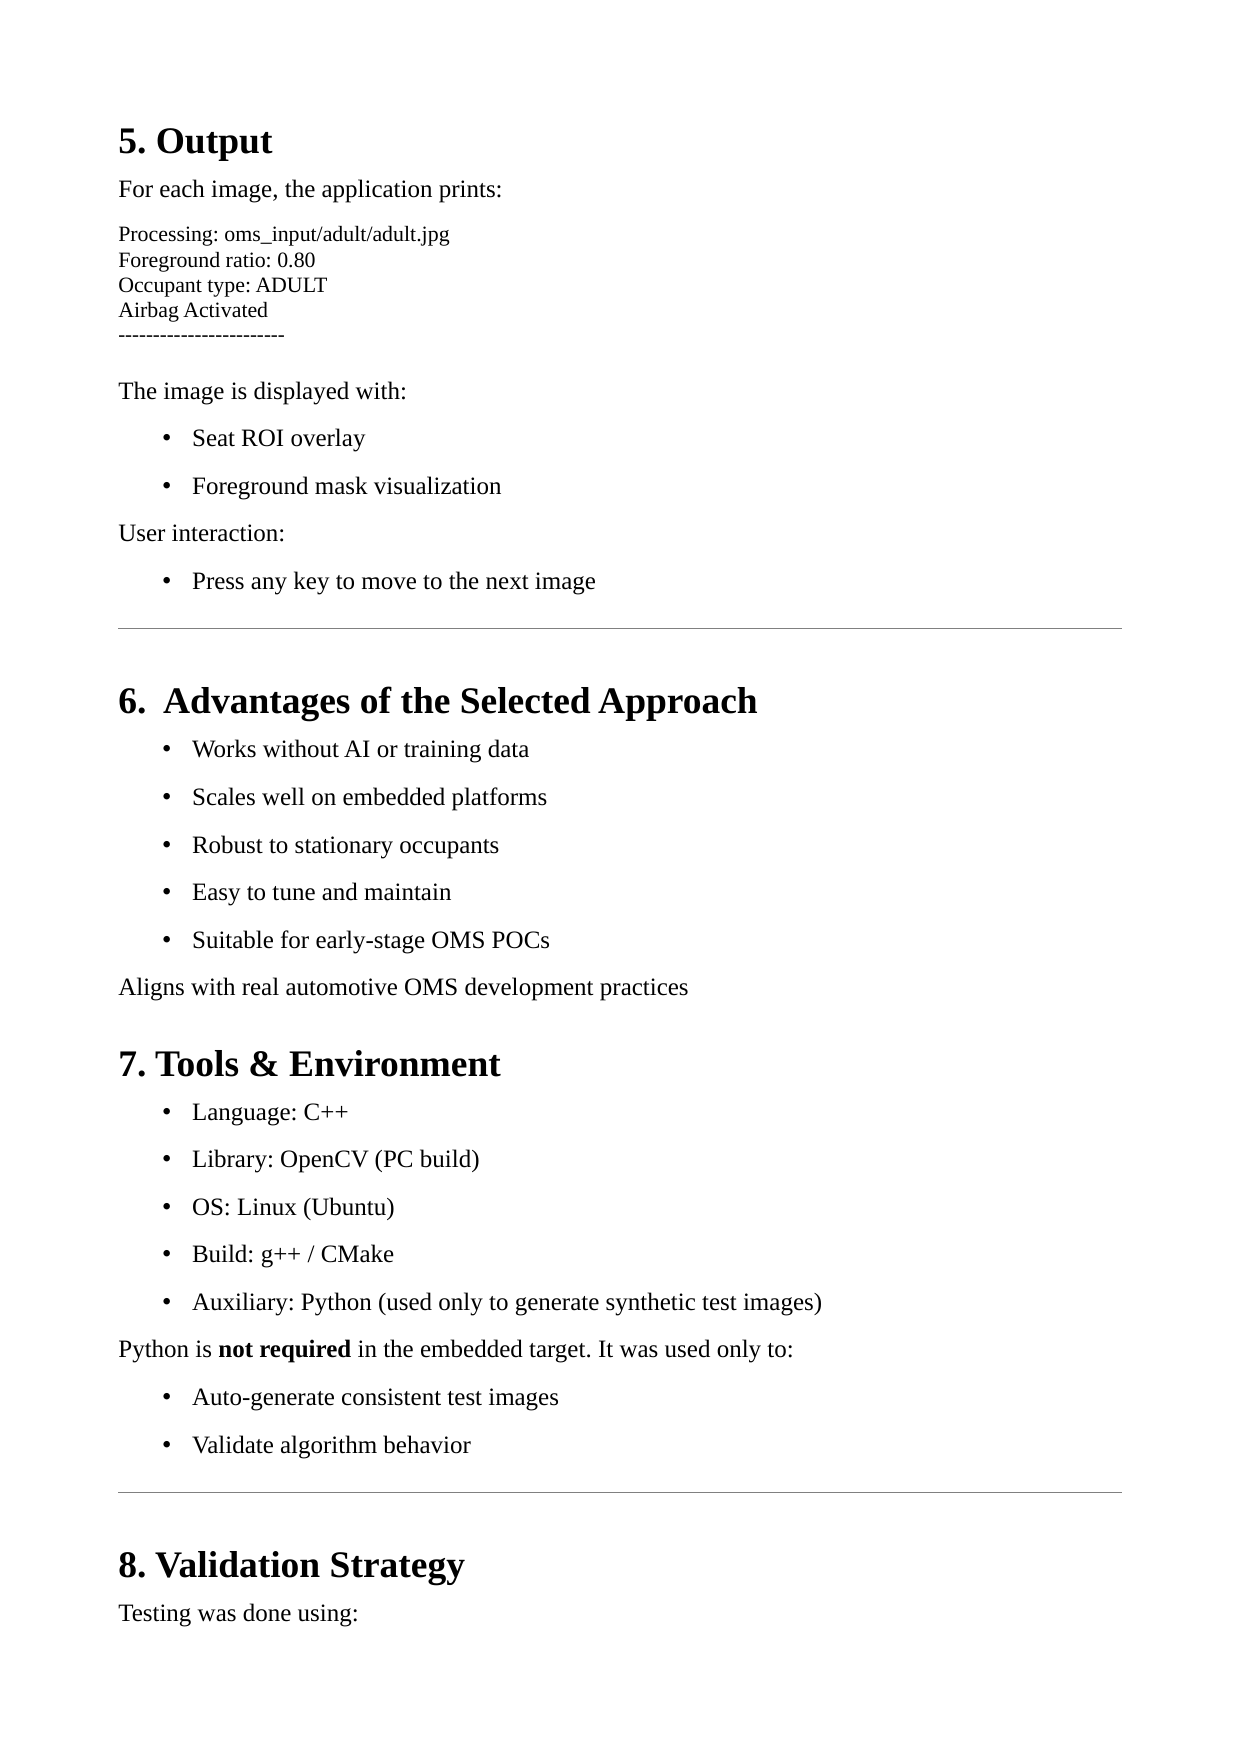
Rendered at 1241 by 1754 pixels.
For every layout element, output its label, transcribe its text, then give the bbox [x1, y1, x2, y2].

text The image is displayed with: [118, 376, 1122, 404]
subtitle 6. Advantages of the Selected Approach [118, 679, 1122, 722]
list Build: g++ / CMake [162, 1239, 1122, 1268]
list Robust to stationary occupants [162, 830, 1122, 858]
list Works without AI or training data [162, 734, 1122, 763]
text Aligns with real automotive OMS development practices [118, 972, 1122, 1001]
text Python is not required in the embedded target. It was used only to: [118, 1334, 1122, 1363]
list Auto-generate consistent test images [162, 1382, 1122, 1411]
text Airbag Activated [118, 297, 1122, 322]
list Press any key to move to the next image [162, 566, 1122, 595]
list Library: OpenCV (PC build) [162, 1144, 1122, 1173]
list Foreground mask visualization [162, 471, 1122, 500]
text Processing: oms_input/adult/adult.jpg [118, 221, 1122, 247]
list Scales well on embedded platforms [162, 782, 1122, 811]
text ------------------------ [118, 322, 1122, 346]
list Auxiliary: Python (used only to generate synthetic test images) [162, 1287, 1122, 1316]
text Foreground ratio: 0.80 [118, 247, 1122, 272]
list Suitable for early-stage OMS POCs [162, 925, 1122, 954]
subtitle 7. Tools & Environment [118, 1041, 1122, 1084]
list OS: Linux (Ubuntu) [162, 1192, 1122, 1221]
list Language: C++ [162, 1097, 1122, 1125]
subtitle 8. Validation Strategy [118, 1542, 1122, 1586]
text Testing was done using: [118, 1598, 1122, 1627]
list Seat ROI overlay [162, 423, 1122, 452]
text Occupant type: ADULT [118, 272, 1122, 297]
text User interaction: [118, 518, 1122, 547]
list Validate algorithm behavior [162, 1430, 1122, 1458]
subtitle 5. Output [118, 118, 1122, 161]
list Easy to tune and maintain [162, 877, 1122, 906]
text For each image, the application prints: [118, 174, 1122, 202]
